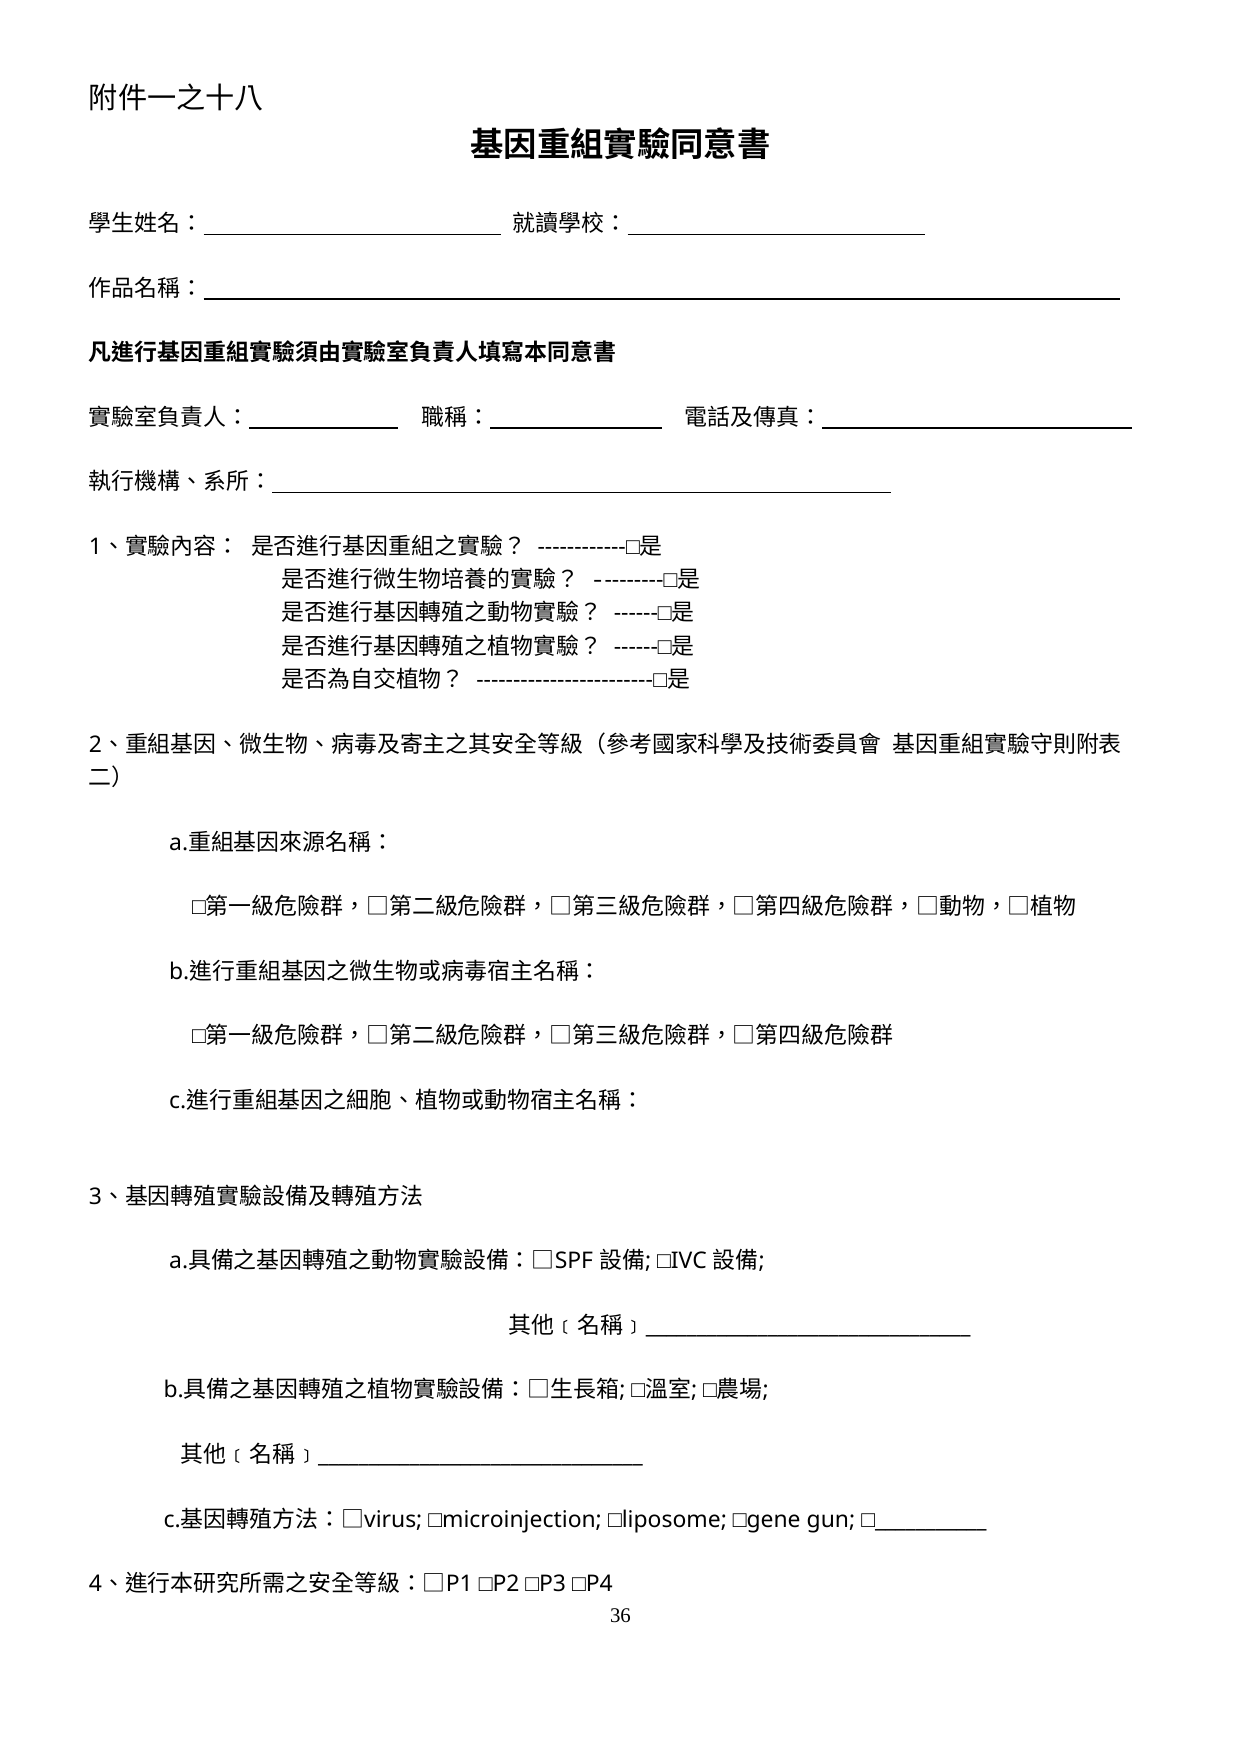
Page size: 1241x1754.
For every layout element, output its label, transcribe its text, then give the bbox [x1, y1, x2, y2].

text 是否進行微生物培養的實驗？ ---------□是 [89, 561, 1152, 594]
text 其他﹝名稱﹞________________________________ [89, 1307, 1152, 1340]
text b.進行重組基因之微生物或病毒宿主名稱： [89, 952, 1152, 986]
text 其他﹝名稱﹞________________________________ [89, 1436, 1152, 1469]
text 1、實驗內容： 是否進行基因重組之實驗？ ------------□是 [89, 528, 1152, 561]
text 附件一之十八 [89, 75, 1152, 117]
text 是否進行基因轉殖之植物實驗？ ------□是 [89, 628, 1152, 661]
text c.基因轉殖方法：□virus; □microinjection; □liposome; □gene gun; □___________ [89, 1500, 1152, 1534]
text 作品名稱： [89, 270, 1152, 303]
text 凡進行基因重組實驗須由實驗室負責人填寫本同意書 [89, 334, 1152, 367]
text 是否為自交植物？ ------------------------□是 [89, 661, 1152, 694]
text 基因重組實驗同意書 [89, 117, 1152, 166]
text 實驗室負責人： 職稱： 電話及傳真： [89, 399, 1152, 432]
text b.具備之基因轉殖之植物實驗設備：□生長箱; □溫室; □農場; [89, 1371, 1152, 1404]
text 學生姓名： 就讀學校： [89, 205, 1152, 238]
text 是否進行基因轉殖之動物實驗？ ------□是 [89, 594, 1152, 628]
text □第一級危險群，□第二級危險群，□第三級危險群，□第四級危險群 [89, 1017, 1152, 1050]
text c.進行重組基因之細胞、植物或動物宿主名稱： [89, 1082, 1152, 1115]
text 3、基因轉殖實驗設備及轉殖方法 [89, 1177, 1152, 1211]
text 2、重組基因、微生物、病毒及寄主之其安全等級（參考國家科學及技術委員會 基因重組實驗守則附表二） [89, 726, 1152, 792]
text 執行機構、系所： [89, 463, 1152, 496]
text 4、進行本研究所需之安全等級：□P1 □P2 □P3 □P4 [89, 1565, 1152, 1598]
text a.重組基因來源名稱： [89, 823, 1152, 857]
text □第一級危險群，□第二級危險群，□第三級危險群，□第四級危險群，□動物，□植物 [89, 888, 1152, 921]
text a.具備之基因轉殖之動物實驗設備：□SPF 設備; □IVC 設備; [89, 1242, 1152, 1275]
